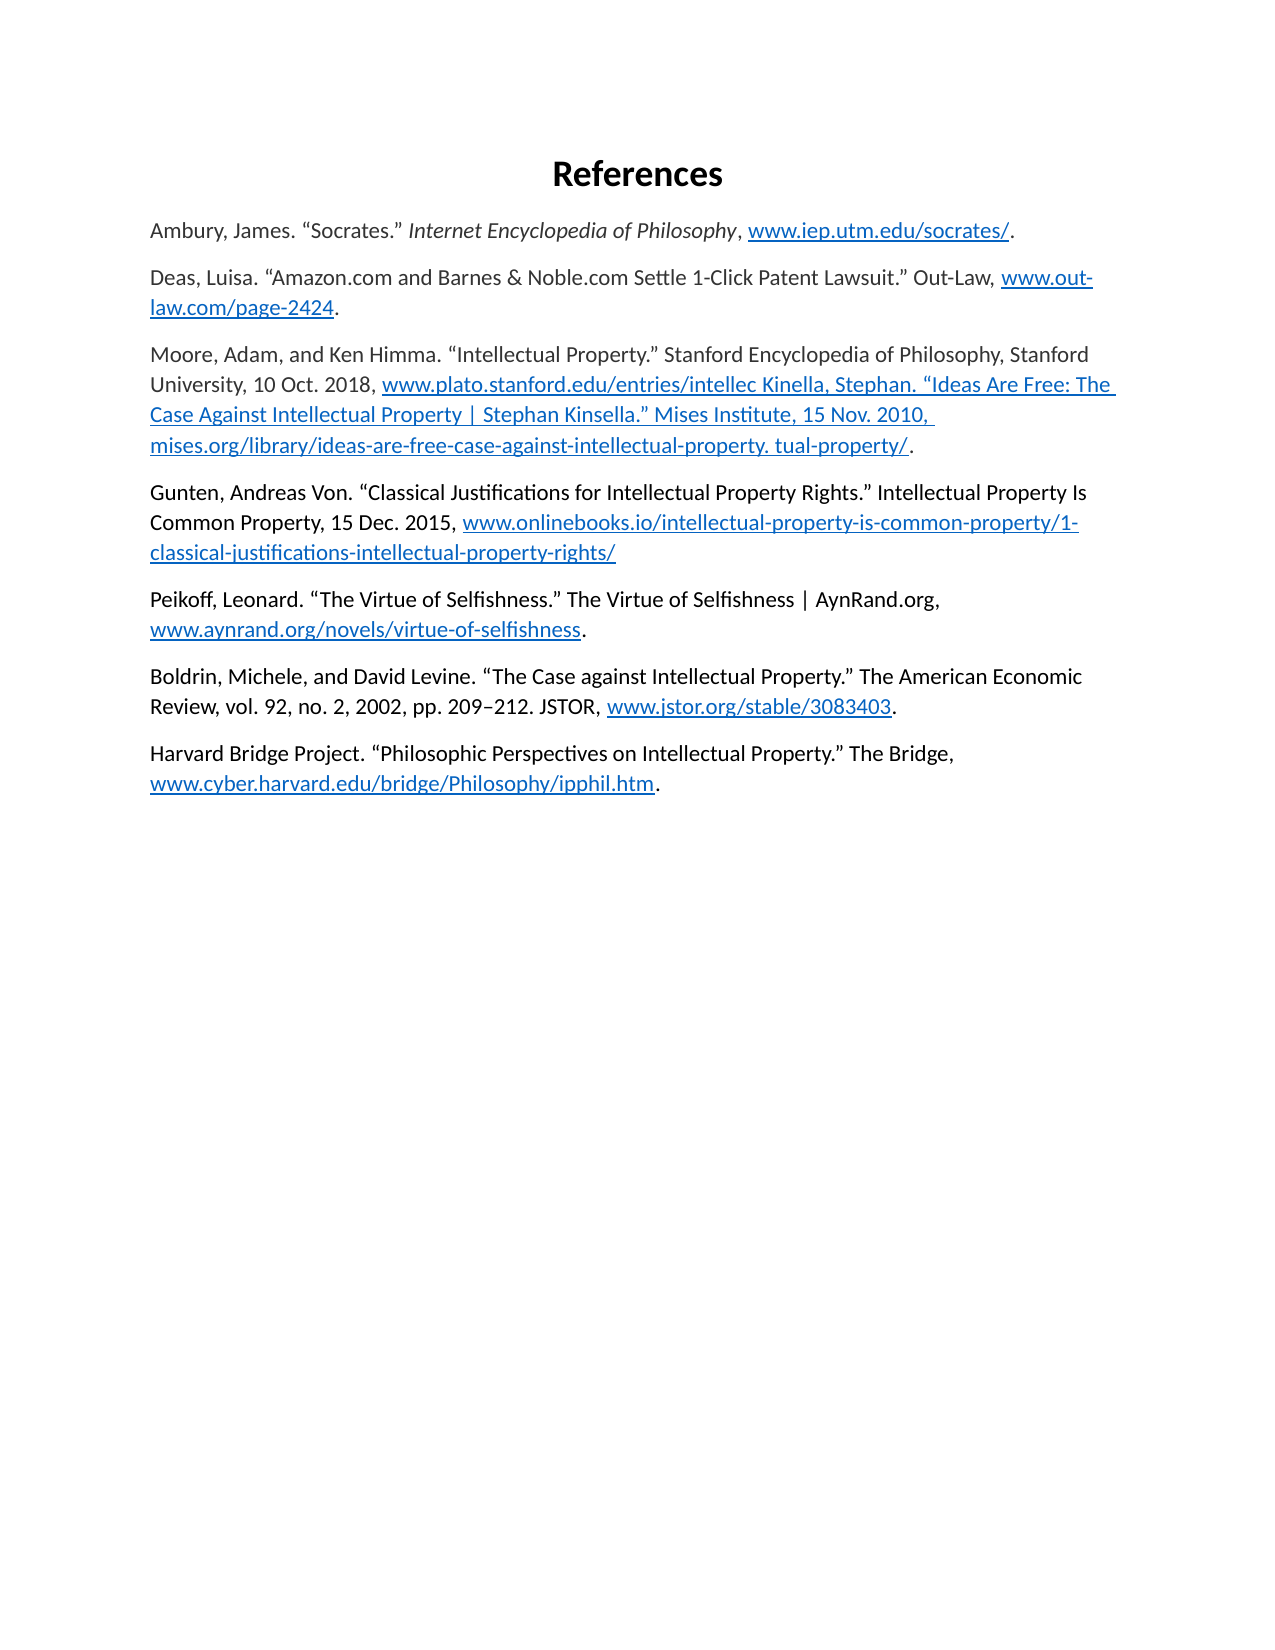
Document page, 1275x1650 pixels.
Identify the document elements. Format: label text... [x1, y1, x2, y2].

text Ambury, James. “Socrates.” Internet Encyclopedia of Philosophy, www.iep.utm.edu/socrates/. [150, 216, 1125, 244]
text Moore, Adam, and Ken Himma. “Intellectual Property.” Stanford Encyclopedia of Philosophy, Stanford University, 10 Oct. 2018, www.plato.stanford.edu/entries/intellec Kinella, Stephan. “Ideas Are Free: The Case Against Intellectual Property | Stephan Kinsella.” Mises Institute, 15 Nov. 2010, mises.org/library/ideas-are-free-case-against-intellectual-property. tual-property/. [150, 340, 1125, 459]
text Peikoff, Leonard. “The Virtue of Selfishness.” The Virtue of Selfishness | AynRand.org, www.aynrand.org/novels/virtue-of-selfishness. [150, 585, 1125, 643]
text Harvard Bridge Project. “Philosophic Perspectives on Intellectual Property.” The Bridge, www.cyber.harvard.edu/bridge/Philosophy/ipphil.htm. [150, 739, 1125, 797]
text Deas, Luisa. “Amazon.com and Barnes & Noble.com Settle 1-Click Patent Lawsuit.” Out-Law, www.out-law.com/page-2424. [150, 263, 1125, 321]
text Gunten, Andreas Von. “Classical Justifications for Intellectual Property Rights.” Intellectual Property Is Common Property, 15 Dec. 2015, www.onlinebooks.io/intellectual-property-is-common-property/1-classical-justifications-intellectual-property-rights/ [150, 478, 1125, 566]
text References [150, 150, 1125, 196]
text Boldrin, Michele, and David Levine. “The Case against Intellectual Property.” The American Economic Review, vol. 92, no. 2, 2002, pp. 209–212. JSTOR, www.jstor.org/stable/3083403. [150, 662, 1125, 720]
